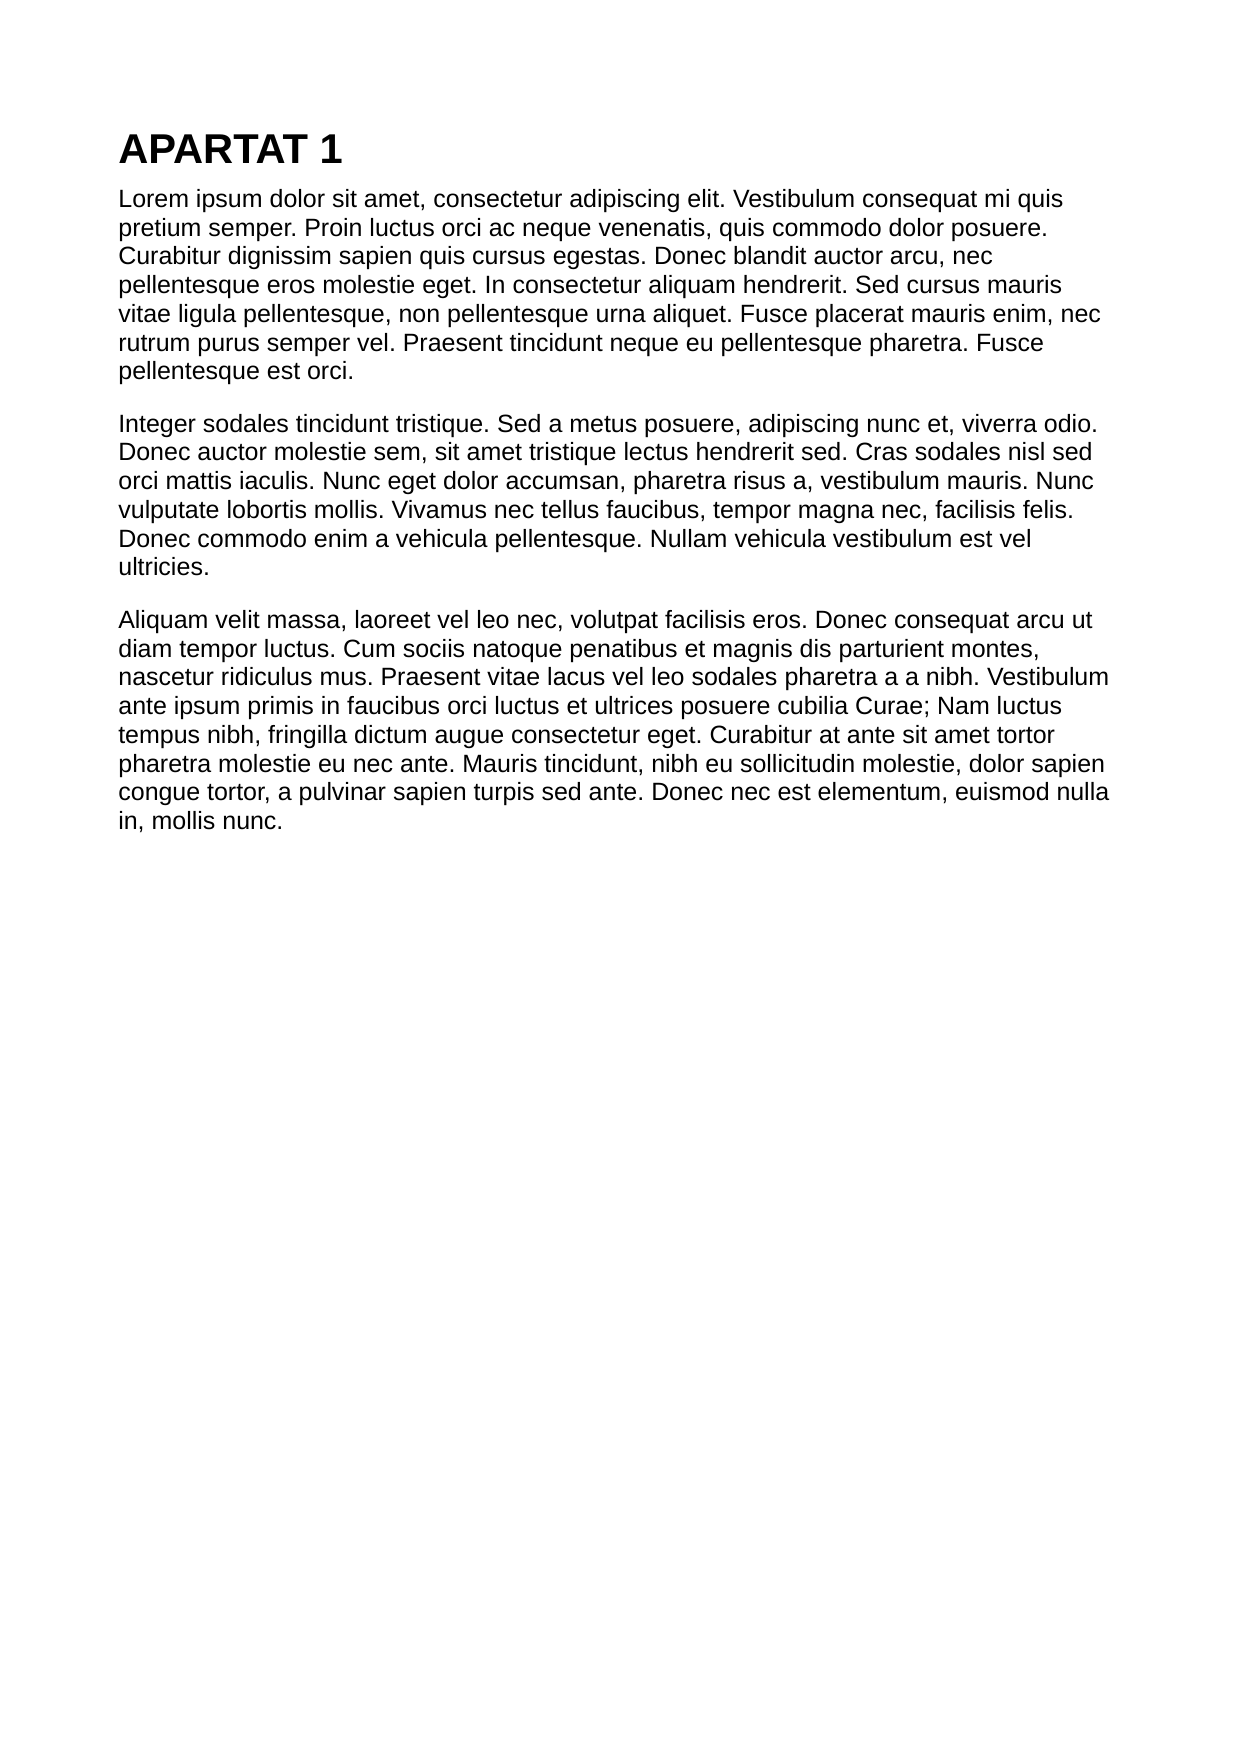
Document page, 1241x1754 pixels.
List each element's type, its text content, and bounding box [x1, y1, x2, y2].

text Aliquam velit massa, laoreet vel leo nec, volutpat facilisis eros. Donec consequat arcu ut diam tempor luctus. Cum sociis natoque penatibus et magnis dis parturient montes, nascetur ridiculus mus. Praesent vitae lacus vel leo sodales pharetra a a nibh. Vestibulum ante ipsum primis in faucibus orci luctus et ultrices posuere cubilia Curae; Nam luctus tempus nibh, fringilla dictum augue consectetur eget. Curabitur at ante sit amet tortor pharetra molestie eu nec ante. Mauris tincidunt, nibh eu sollicitudin molestie, dolor sapien congue tortor, a pulvinar sapien turpis sed ante. Donec nec est elementum, euismod nulla in, mollis nunc. [118, 605, 1122, 835]
text Integer sodales tincidunt tristique. Sed a metus posuere, adipiscing nunc et, viverra odio. Donec auctor molestie sem, sit amet tristique lectus hendrerit sed. Cras sodales nisl sed orci mattis iaculis. Nunc eget dolor accumsan, pharetra risus a, vestibulum mauris. Nunc vulputate lobortis mollis. Vivamus nec tellus faucibus, tempor magna nec, facilisis felis. Donec commodo enim a vehicula pellentesque. Nullam vehicula vestibulum est vel ultricies. [118, 409, 1122, 581]
subtitle APARTAT 1 [118, 124, 1122, 172]
text Lorem ipsum dolor sit amet, consectetur adipiscing elit. Vestibulum consequat mi quis pretium semper. Proin luctus orci ac neque venenatis, quis commodo dolor posuere. Curabitur dignissim sapien quis cursus egestas. Donec blandit auctor arcu, nec pellentesque eros molestie eget. In consectetur aliquam hendrerit. Sed cursus mauris vitae ligula pellentesque, non pellentesque urna aliquet. Fusce placerat mauris enim, nec rutrum purus semper vel. Praesent tincidunt neque eu pellentesque pharetra. Fusce pellentesque est orci. [118, 184, 1122, 385]
